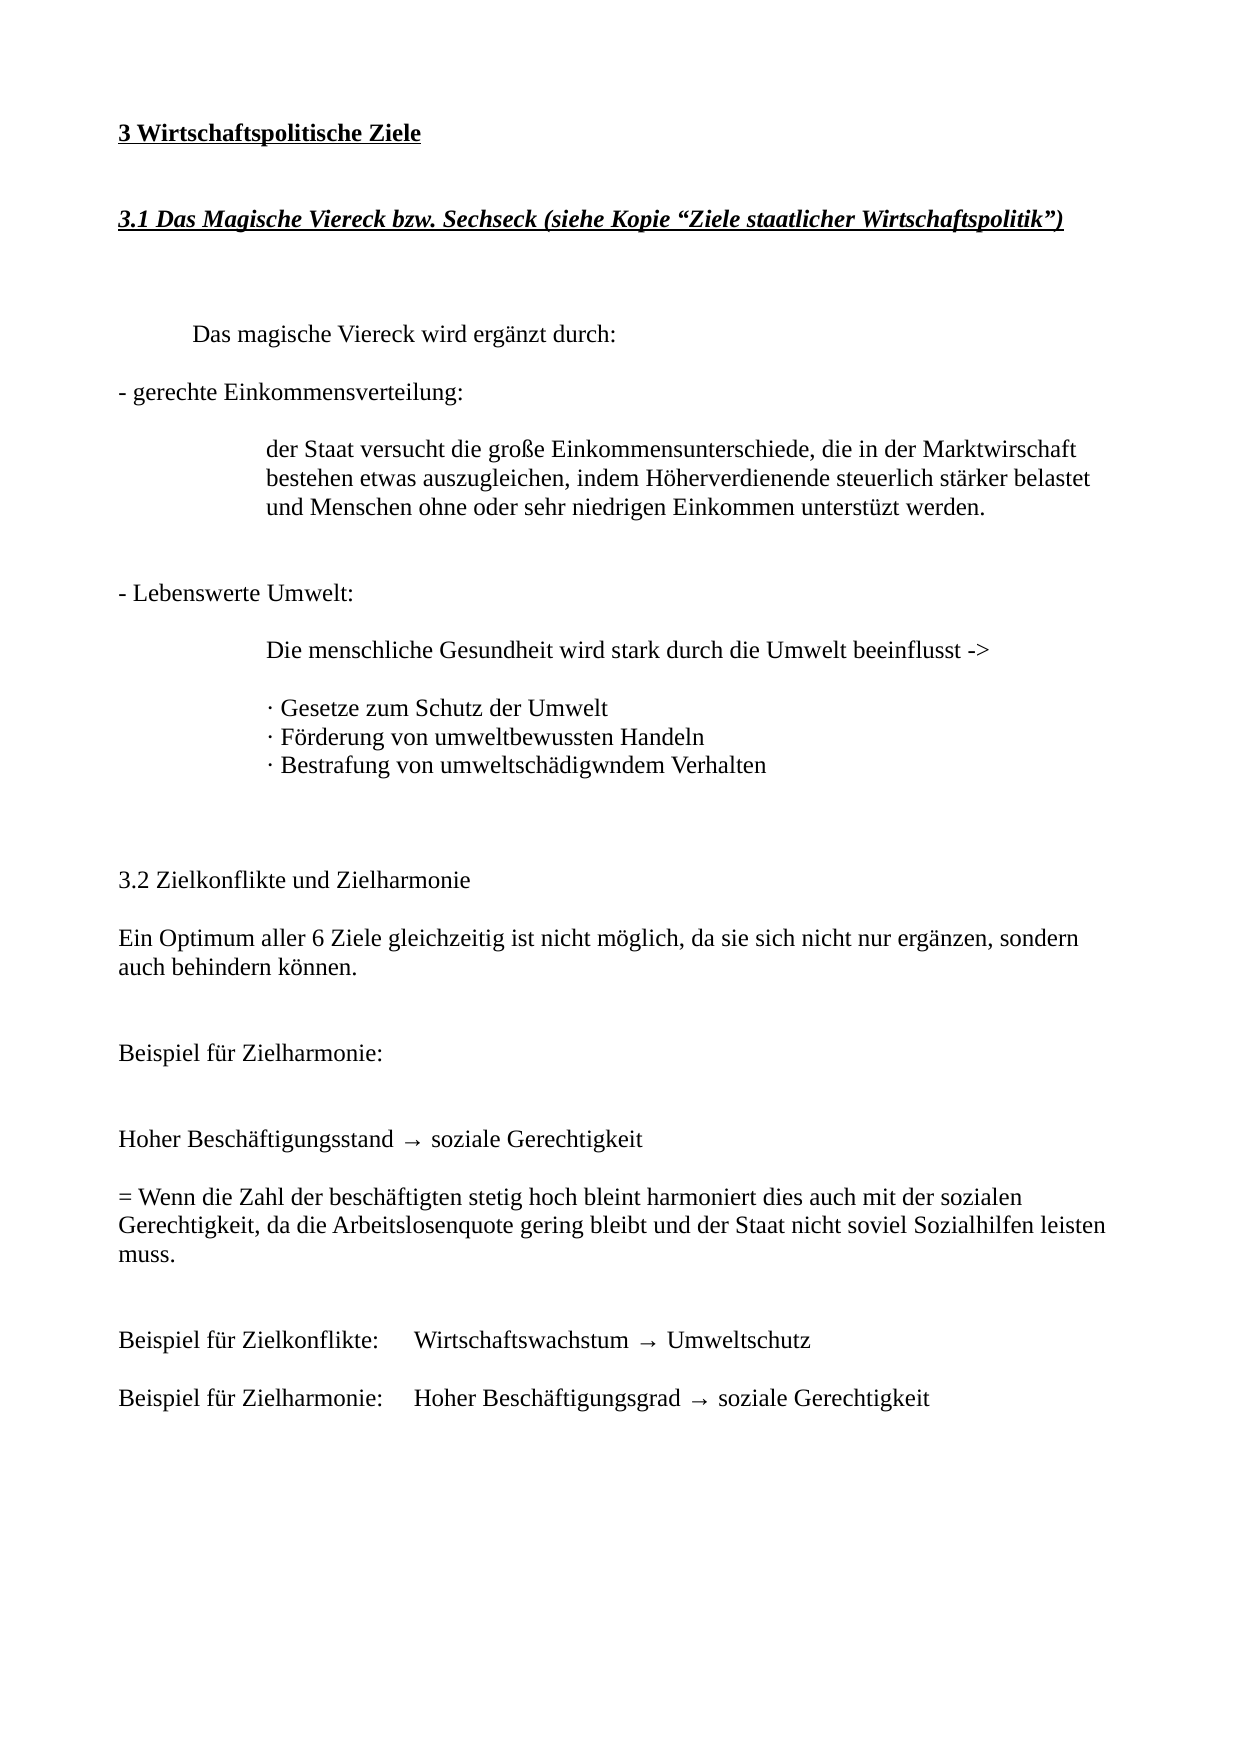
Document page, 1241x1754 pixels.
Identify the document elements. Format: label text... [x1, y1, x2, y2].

text - Lebenswerte Umwelt: [118, 578, 1122, 607]
text Beispiel für Zielharmonie: [118, 1038, 1122, 1067]
text der Staat versucht die große Einkommensunterschiede, die in der Marktwirschaft [118, 434, 1122, 463]
text Beispiel für Zielkonflikte: Wirtschaftswachstum → Umweltschutz [118, 1326, 1122, 1354]
text 3.2 Zielkonflikte und Zielharmonie [118, 866, 1122, 894]
text = Wenn die Zahl der beschäftigten stetig hoch bleint harmoniert dies auch mit der sozialen Gerechtigkeit, da die Arbeitslosenquote gering bleibt und der Staat nicht soviel Sozialhilfen leisten muss. [118, 1182, 1122, 1268]
text 3.1 Das Magische Viereck bzw. Sechseck (siehe Kopie “Ziele staatlicher Wirtschaftspolitik”) [118, 204, 1122, 233]
text Die menschliche Gesundheit wird stark durch die Umwelt beeinflusst -> [118, 636, 1122, 664]
text · Förderung von umweltbewussten Handeln [118, 722, 1122, 751]
text 3 Wirtschaftspolitische Ziele [118, 118, 1122, 147]
text · Gesetze zum Schutz der Umwelt [118, 693, 1122, 722]
text bestehen etwas auszugleichen, indem Höherverdienende steuerlich stärker belastet [118, 463, 1122, 492]
text Das magische Viereck wird ergänzt durch: [118, 319, 1122, 348]
text - gerechte Einkommensverteilung: [118, 377, 1122, 406]
text und Menschen ohne oder sehr niedrigen Einkommen unterstüzt werden. [118, 492, 1122, 521]
text Ein Optimum aller 6 Ziele gleichzeitig ist nicht möglich, da sie sich nicht nur ergänzen, sondern auch behindern können. [118, 923, 1122, 981]
text Beispiel für Zielharmonie: Hoher Beschäftigungsgrad → soziale Gerechtigkeit [118, 1383, 1122, 1412]
text · Bestrafung von umweltschädigwndem Verhalten [118, 751, 1122, 779]
text Hoher Beschäftigungsstand → soziale Gerechtigkeit [118, 1124, 1122, 1153]
